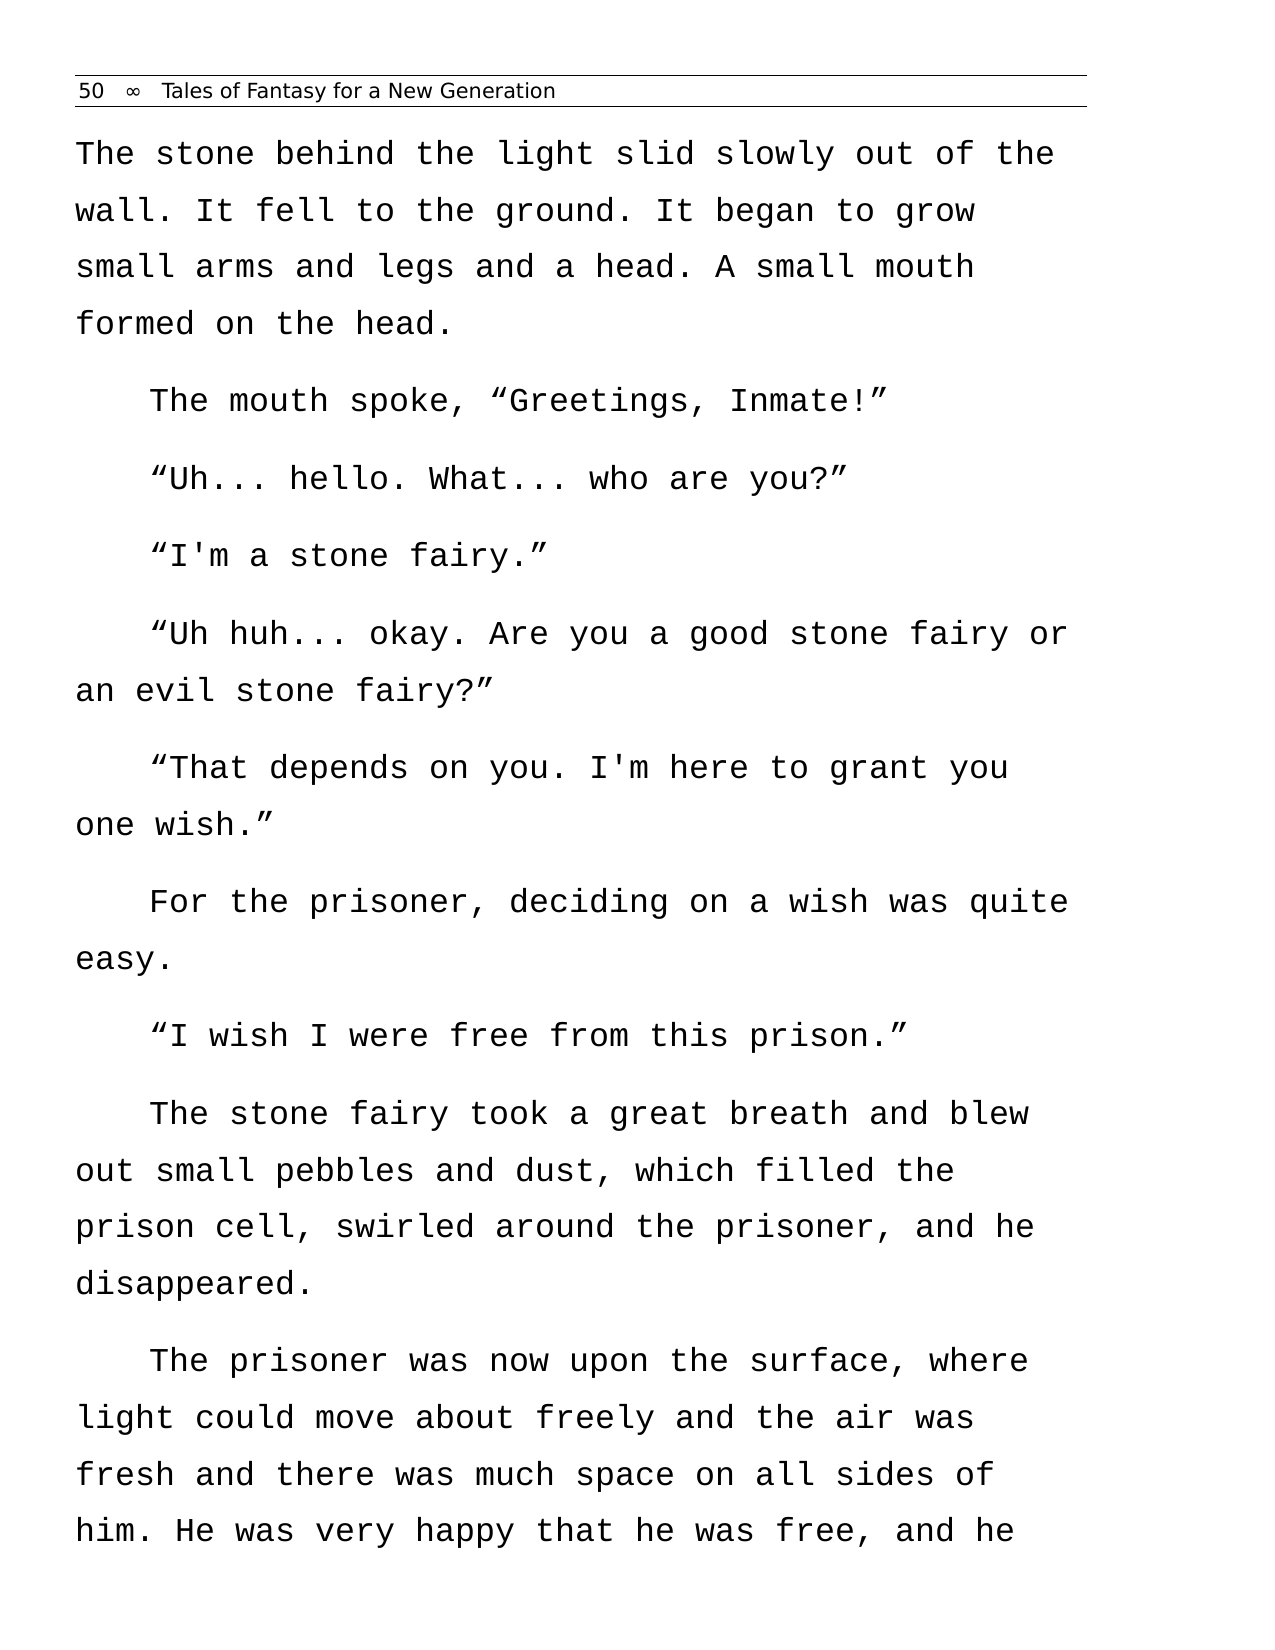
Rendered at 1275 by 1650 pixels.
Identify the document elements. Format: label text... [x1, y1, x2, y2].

text “Uh huh... okay. Are you a good stone fairy or an evil stone fairy?” [75, 617, 1087, 711]
text “I'm a stone fairy.” [75, 539, 1087, 577]
text The prisoner was now upon the surface, where light could move about freely and the air was fresh and there was much space on all sides of him. He was very happy that he was free, and he [75, 1344, 1087, 1552]
text “Uh... hello. What... who are you?” [75, 462, 1087, 499]
text “That depends on you. I'm here to grant you one wish.” [75, 751, 1087, 845]
text The stone fairy took a great breath and blew out small pebbles and dust, which filled the prison cell, swirled around the prisoner, and he disappeared. [75, 1097, 1087, 1304]
text The stone behind the light slid slowly out of the wall. It fell to the ground. It began to grow small arms and legs and a head. A small mouth formed on the head. [75, 137, 1087, 344]
text For the prisoner, deciding on a wish was quite easy. [75, 885, 1087, 979]
text The mouth spoke, “Greetings, Inmate!” [75, 384, 1087, 422]
text “I wish I were free from this prison.” [75, 1019, 1087, 1057]
